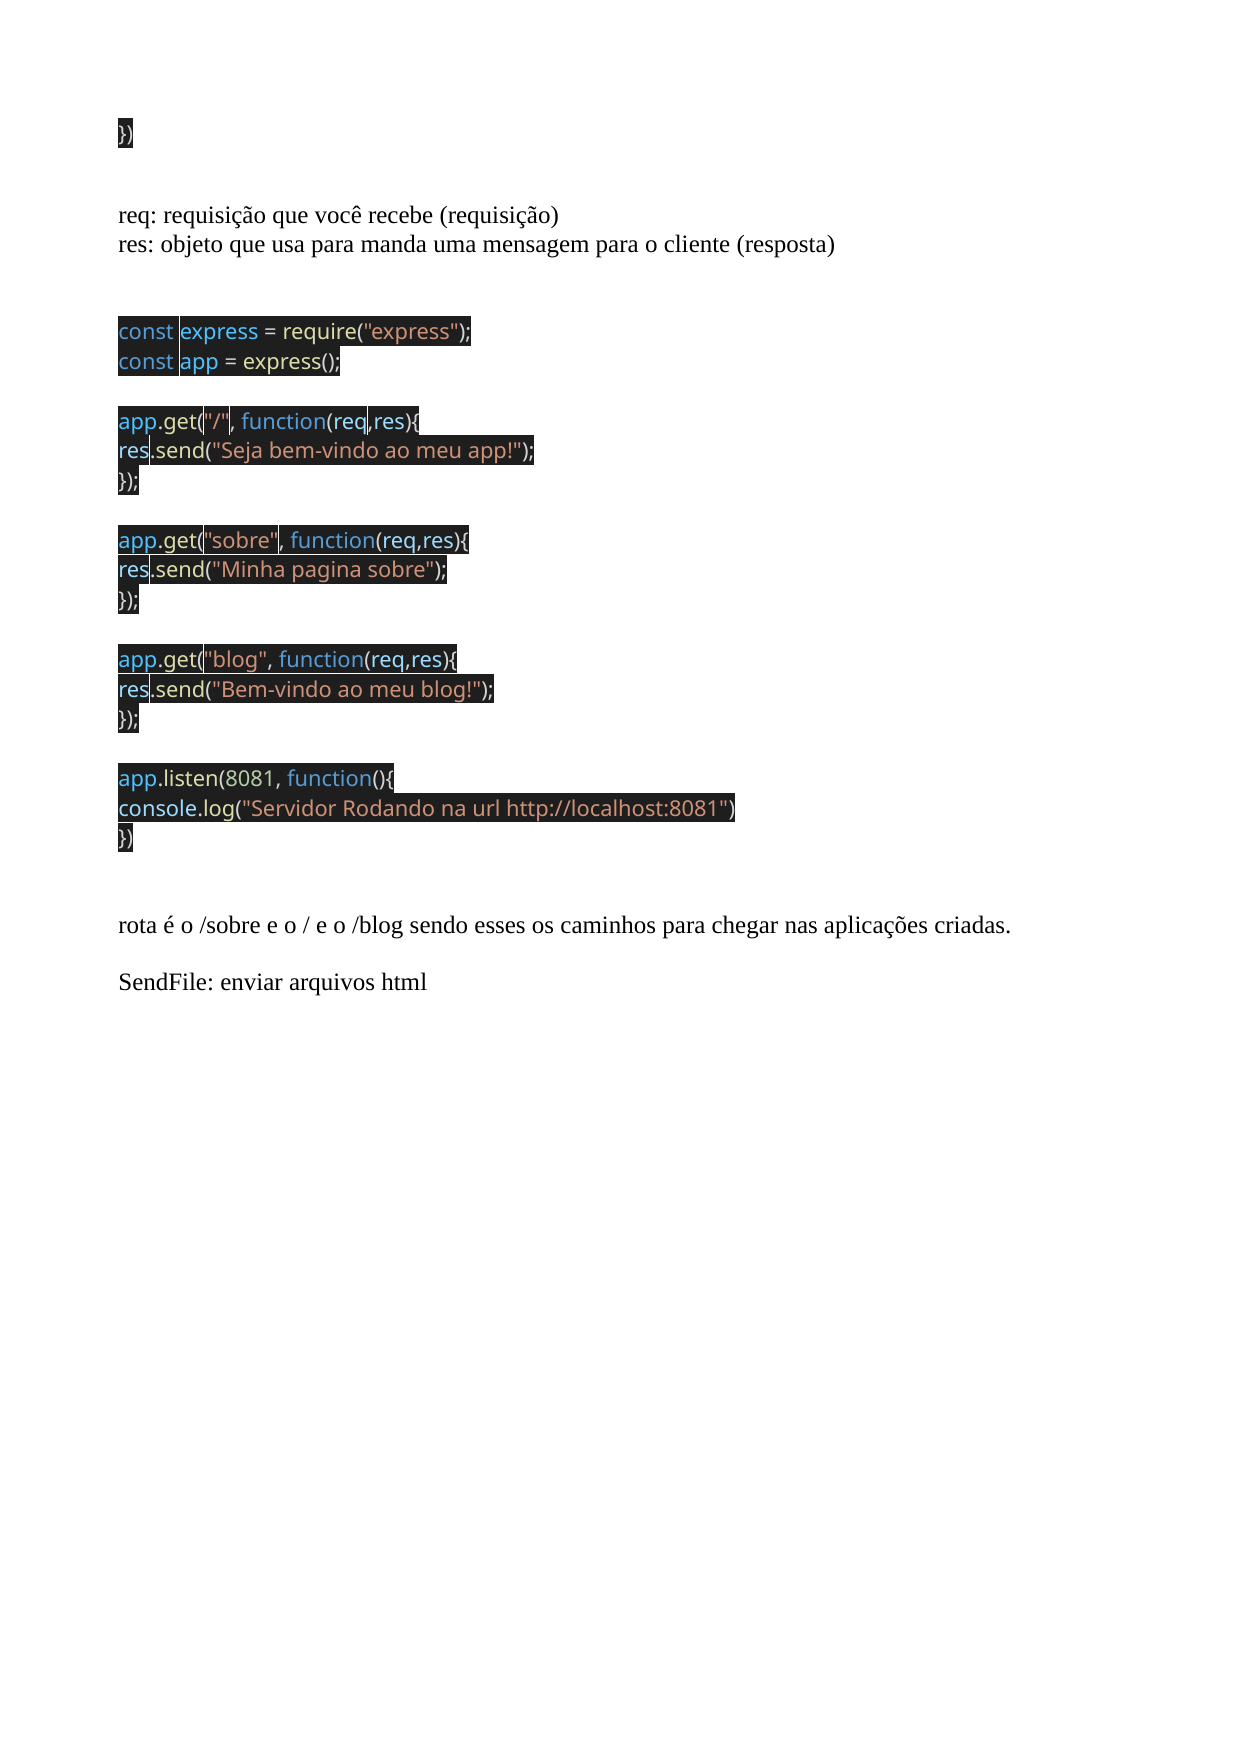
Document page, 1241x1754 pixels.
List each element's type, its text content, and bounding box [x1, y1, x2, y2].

text }) [118, 822, 1122, 852]
text res: objeto que usa para manda uma mensagem para o cliente (resposta) [118, 229, 1122, 258]
text app.get("blog", function(req,res){ [118, 644, 1122, 673]
text }); [118, 465, 1122, 495]
text rota é o /sobre e o / e o /blog sendo esses os caminhos para chegar nas aplicações criadas. [118, 910, 1122, 938]
text SendFile: enviar arquivos html [118, 967, 1122, 996]
text res.send("Bem-vindo ao meu blog!"); [118, 673, 1122, 703]
text console.log("Servidor Rodando na url http://localhost:8081") [118, 793, 1122, 822]
text const express = require("express"); [118, 316, 1122, 346]
text res.send("Minha pagina sobre"); [118, 554, 1122, 584]
text app.get("sobre", function(req,res){ [118, 525, 1122, 554]
text const app = express(); [118, 346, 1122, 376]
text }); [118, 584, 1122, 614]
text req: requisição que você recebe (requisição) [118, 200, 1122, 229]
text }); [118, 703, 1122, 733]
text res.send("Seja bem-vindo ao meu app!"); [118, 435, 1122, 465]
text app.get("/", function(req,res){ [118, 406, 1122, 435]
text app.listen(8081, function(){ [118, 763, 1122, 793]
text }) [118, 118, 1122, 148]
